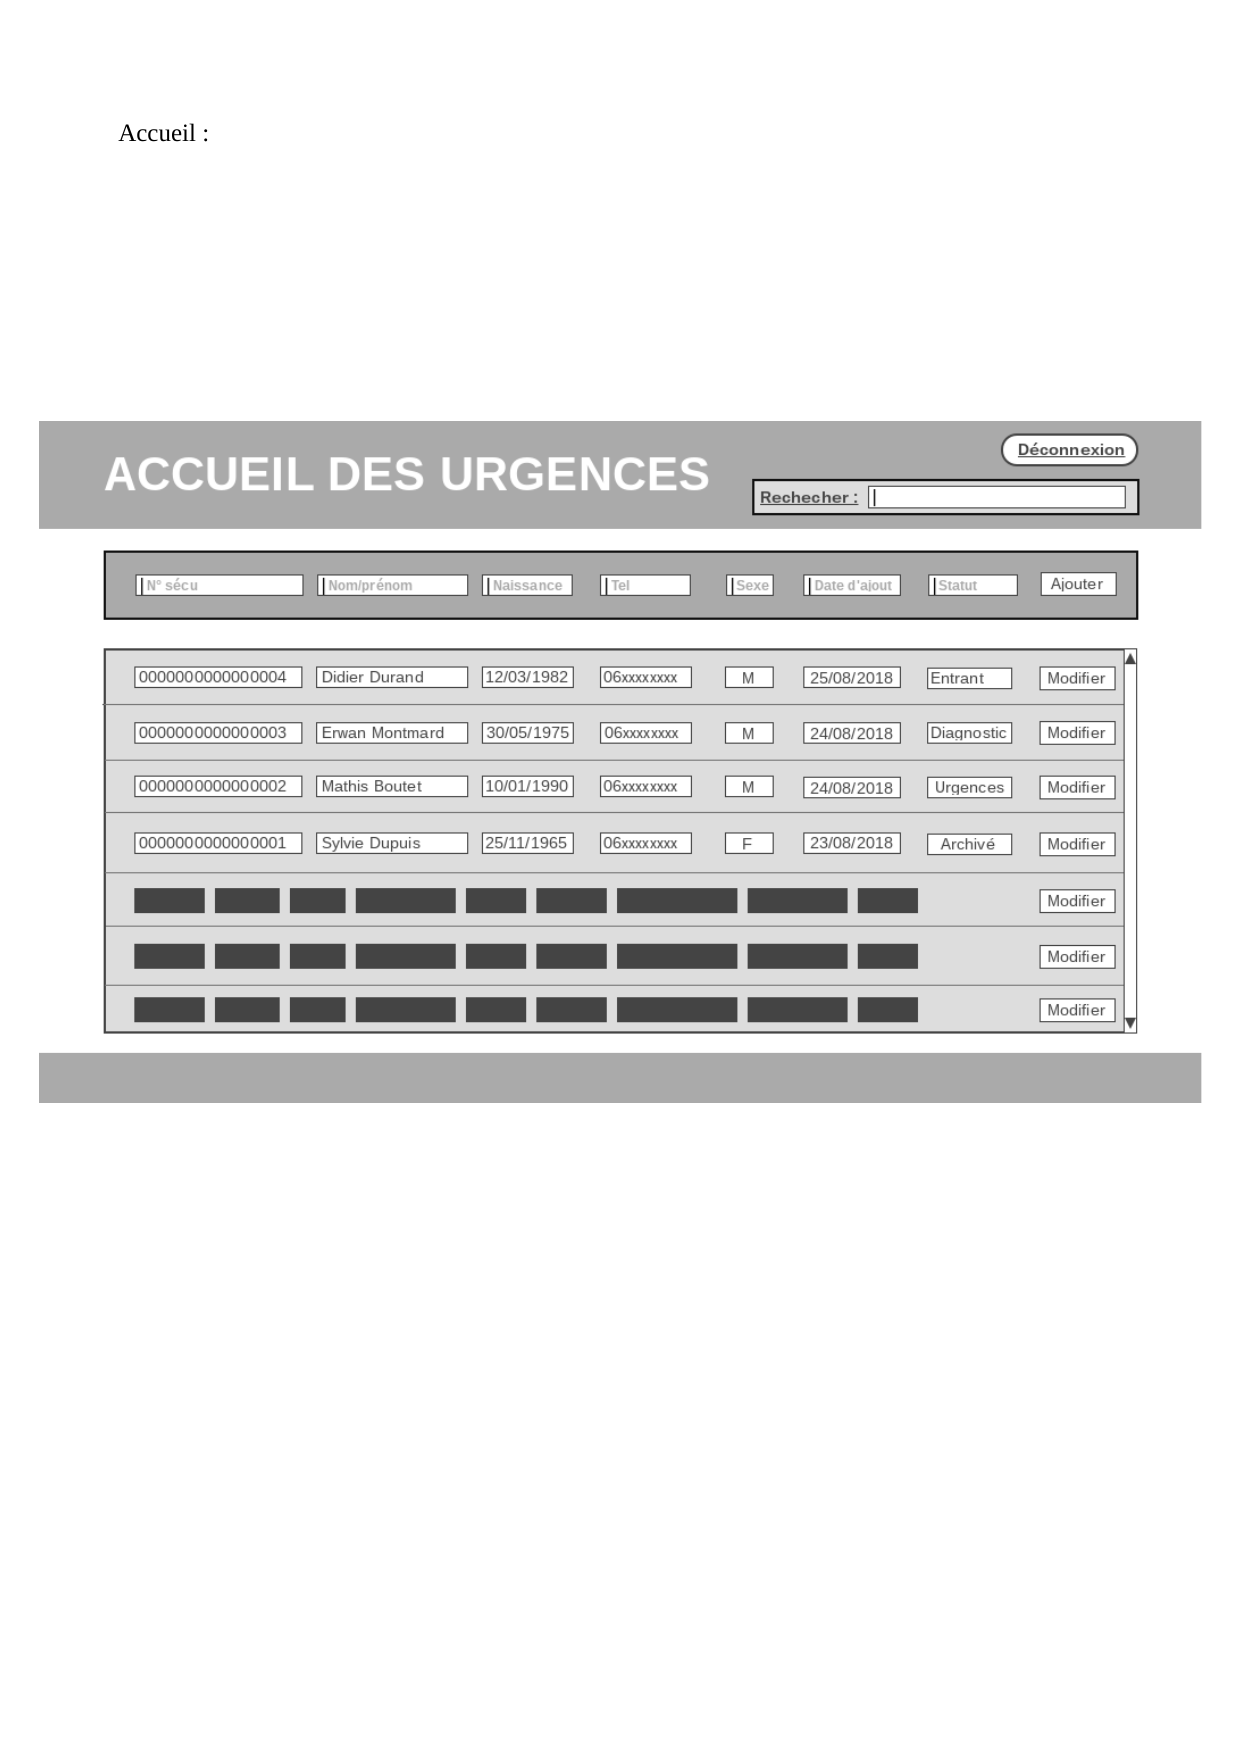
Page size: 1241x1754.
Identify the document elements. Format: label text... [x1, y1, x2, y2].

picture [39, 421, 1202, 1103]
text Accueil : [118, 118, 1122, 147]
